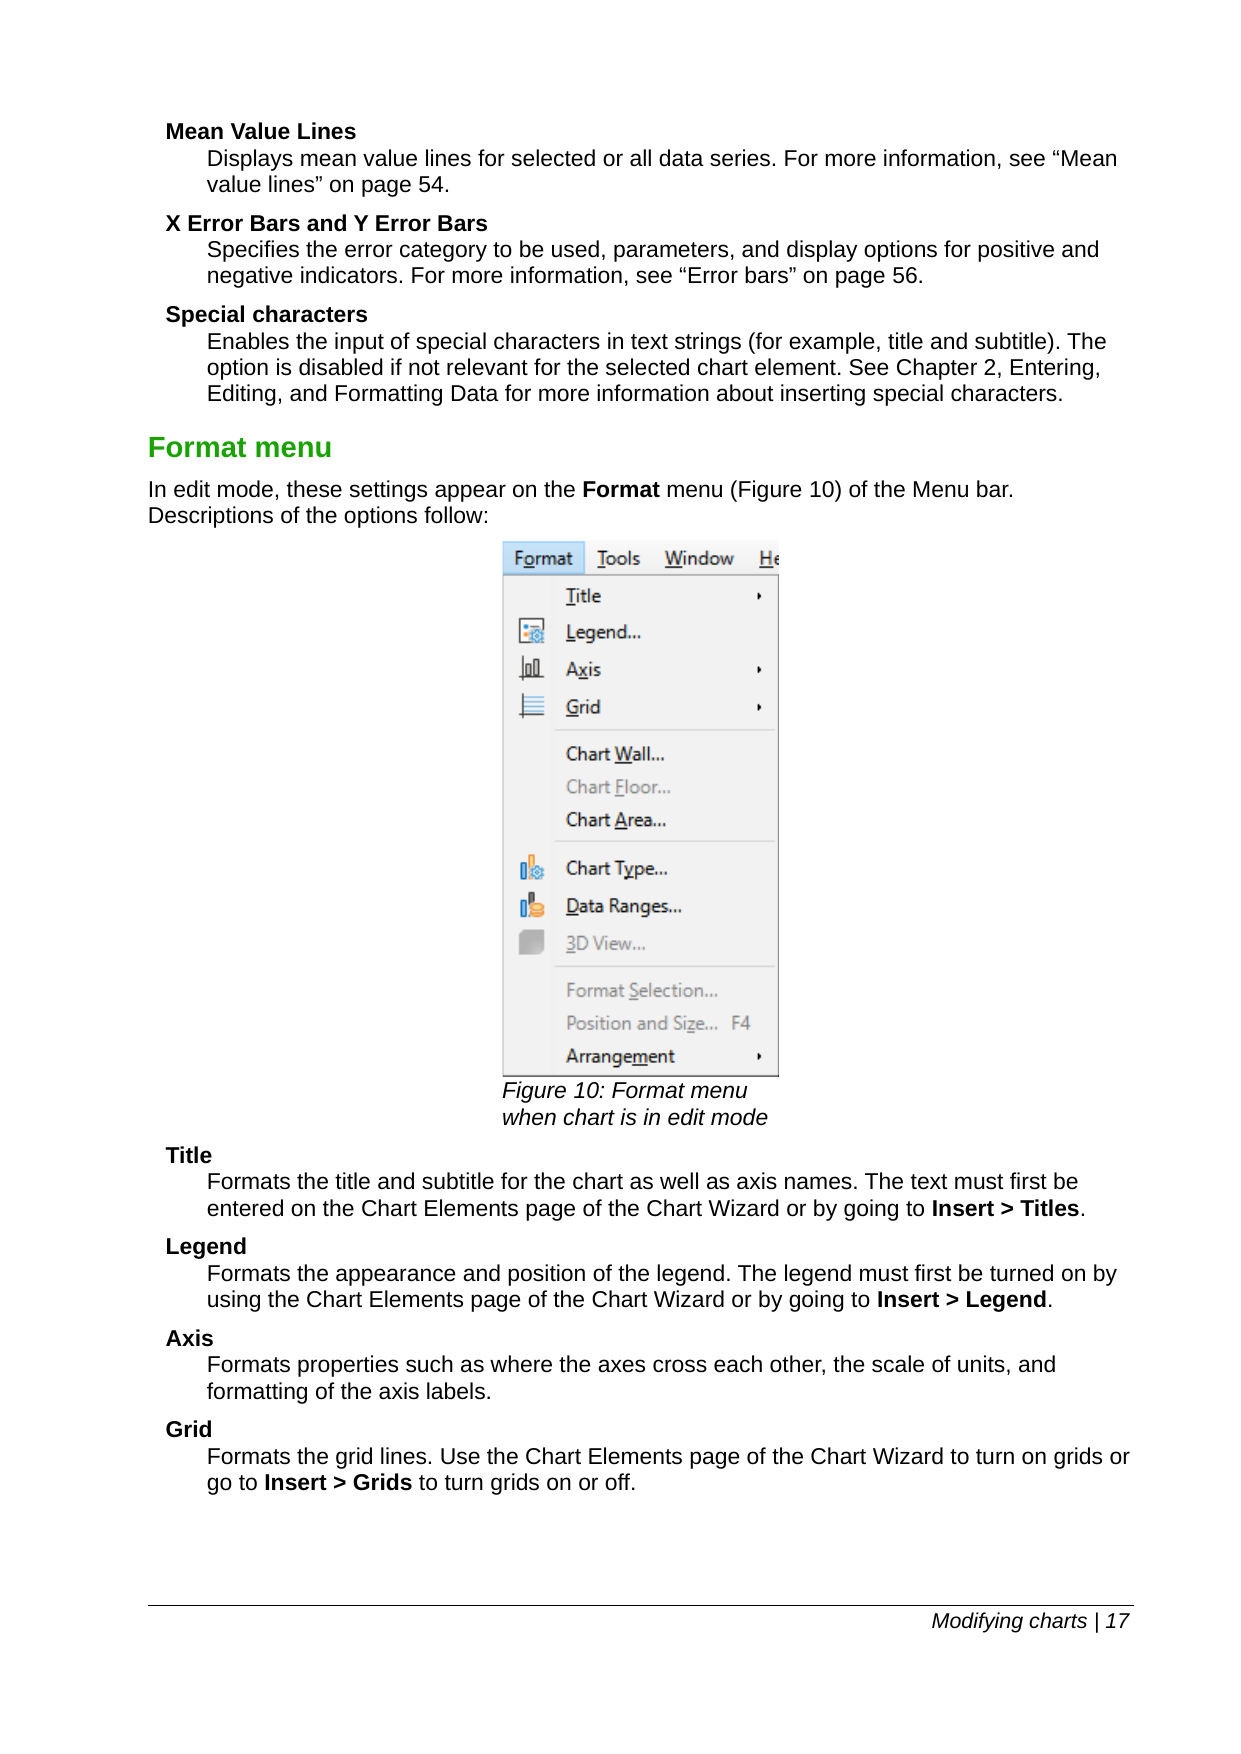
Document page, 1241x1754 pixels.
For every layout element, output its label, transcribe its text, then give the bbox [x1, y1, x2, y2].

text Formats properties such as where the axes cross each other, the scale of units, and formatting of the axis labels. [207, 1351, 1134, 1404]
text Figure 10: Format menu when chart is in edit mode [502, 541, 780, 1130]
text X Error Bars and Y Error Bars [165, 210, 1134, 236]
text Legend [165, 1233, 1134, 1260]
text Mean Value Lines [165, 118, 1134, 144]
text Formats the appearance and position of the legend. The legend must first be turned on by using the Chart Elements page of the Chart Wizard or by going to Insert > Legend. [207, 1260, 1134, 1312]
picture [502, 540, 779, 1077]
text Axis [165, 1325, 1134, 1351]
text Title [165, 1142, 1134, 1168]
text Enables the input of special characters in text strings (for example, title and subtitle). The option is disabled if not relevant for the selected chart element. See Chapter 2, Entering, Editing, and Formatting Data for more information about inserting special characters. [207, 328, 1134, 407]
subtitle Format menu [148, 430, 1134, 464]
text Displays mean value lines for selected or all data series. For more information, see “Mean value lines” on page 54. [207, 144, 1134, 197]
text Grid [165, 1416, 1134, 1443]
text Formats the grid lines. Use the Chart Elements page of the Chart Wizard to turn on grids or go to Insert > Grids to turn grids on or off. [207, 1443, 1134, 1496]
text In edit mode, these settings appear on the Format menu (Figure 10) of the Menu bar. Descriptions of the options follow: [148, 476, 1134, 528]
text Formats the title and subtitle for the chart as well as axis names. The text must first be entered on the Chart Elements page of the Chart Wizard or by going to Insert > Titles. [207, 1168, 1134, 1221]
text Special characters [165, 301, 1134, 328]
text Specifies the error category to be used, parameters, and display options for positive and negative indicators. For more information, see “Error bars” on page 56. [207, 236, 1134, 289]
